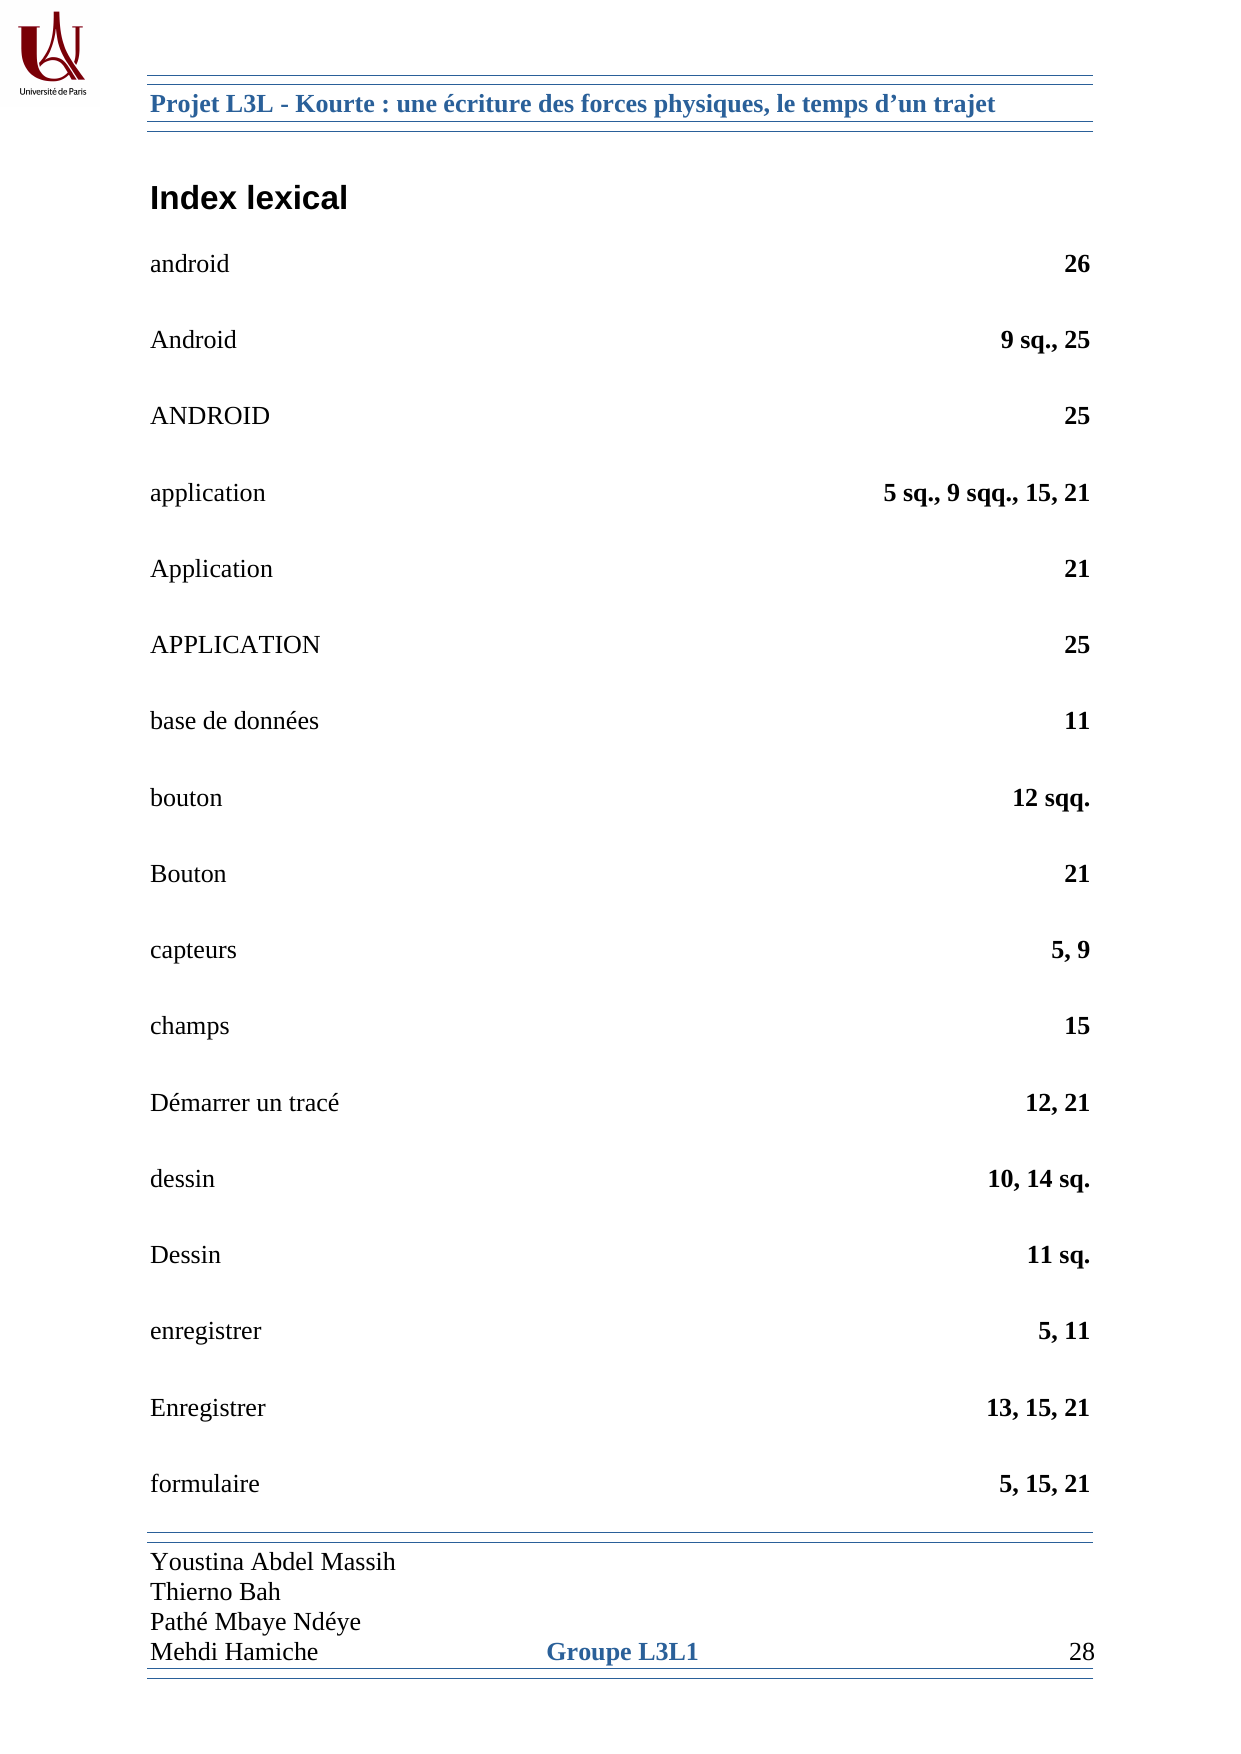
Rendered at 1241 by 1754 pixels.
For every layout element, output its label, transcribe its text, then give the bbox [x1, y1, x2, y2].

text Android 9 sq., 25 [150, 324, 1090, 354]
text formulaire 5, 15, 21 [150, 1468, 1090, 1498]
text APPLICATION 25 [150, 629, 1090, 659]
text Bouton 21 [150, 858, 1090, 888]
text bouton 12 sqq. [150, 782, 1090, 812]
text Démarrer un tracé 12, 21 [150, 1087, 1090, 1117]
text android 26 [150, 248, 1090, 278]
text application 5 sq., 9 sqq., 15, 21 [150, 477, 1090, 507]
text Application 21 [150, 553, 1090, 583]
text enregistrer 5, 11 [150, 1315, 1090, 1345]
subtitle Index lexical [150, 178, 1090, 216]
text capteurs 5, 9 [150, 934, 1090, 964]
text Enregistrer 13, 15, 21 [150, 1392, 1090, 1422]
text base de données 11 [150, 705, 1090, 735]
text ANDROID 25 [150, 400, 1090, 430]
text Dessin 11 sq. [150, 1239, 1090, 1269]
text dessin 10, 14 sq. [150, 1163, 1090, 1193]
picture [0, 0, 101, 107]
text champs 15 [150, 1010, 1090, 1040]
